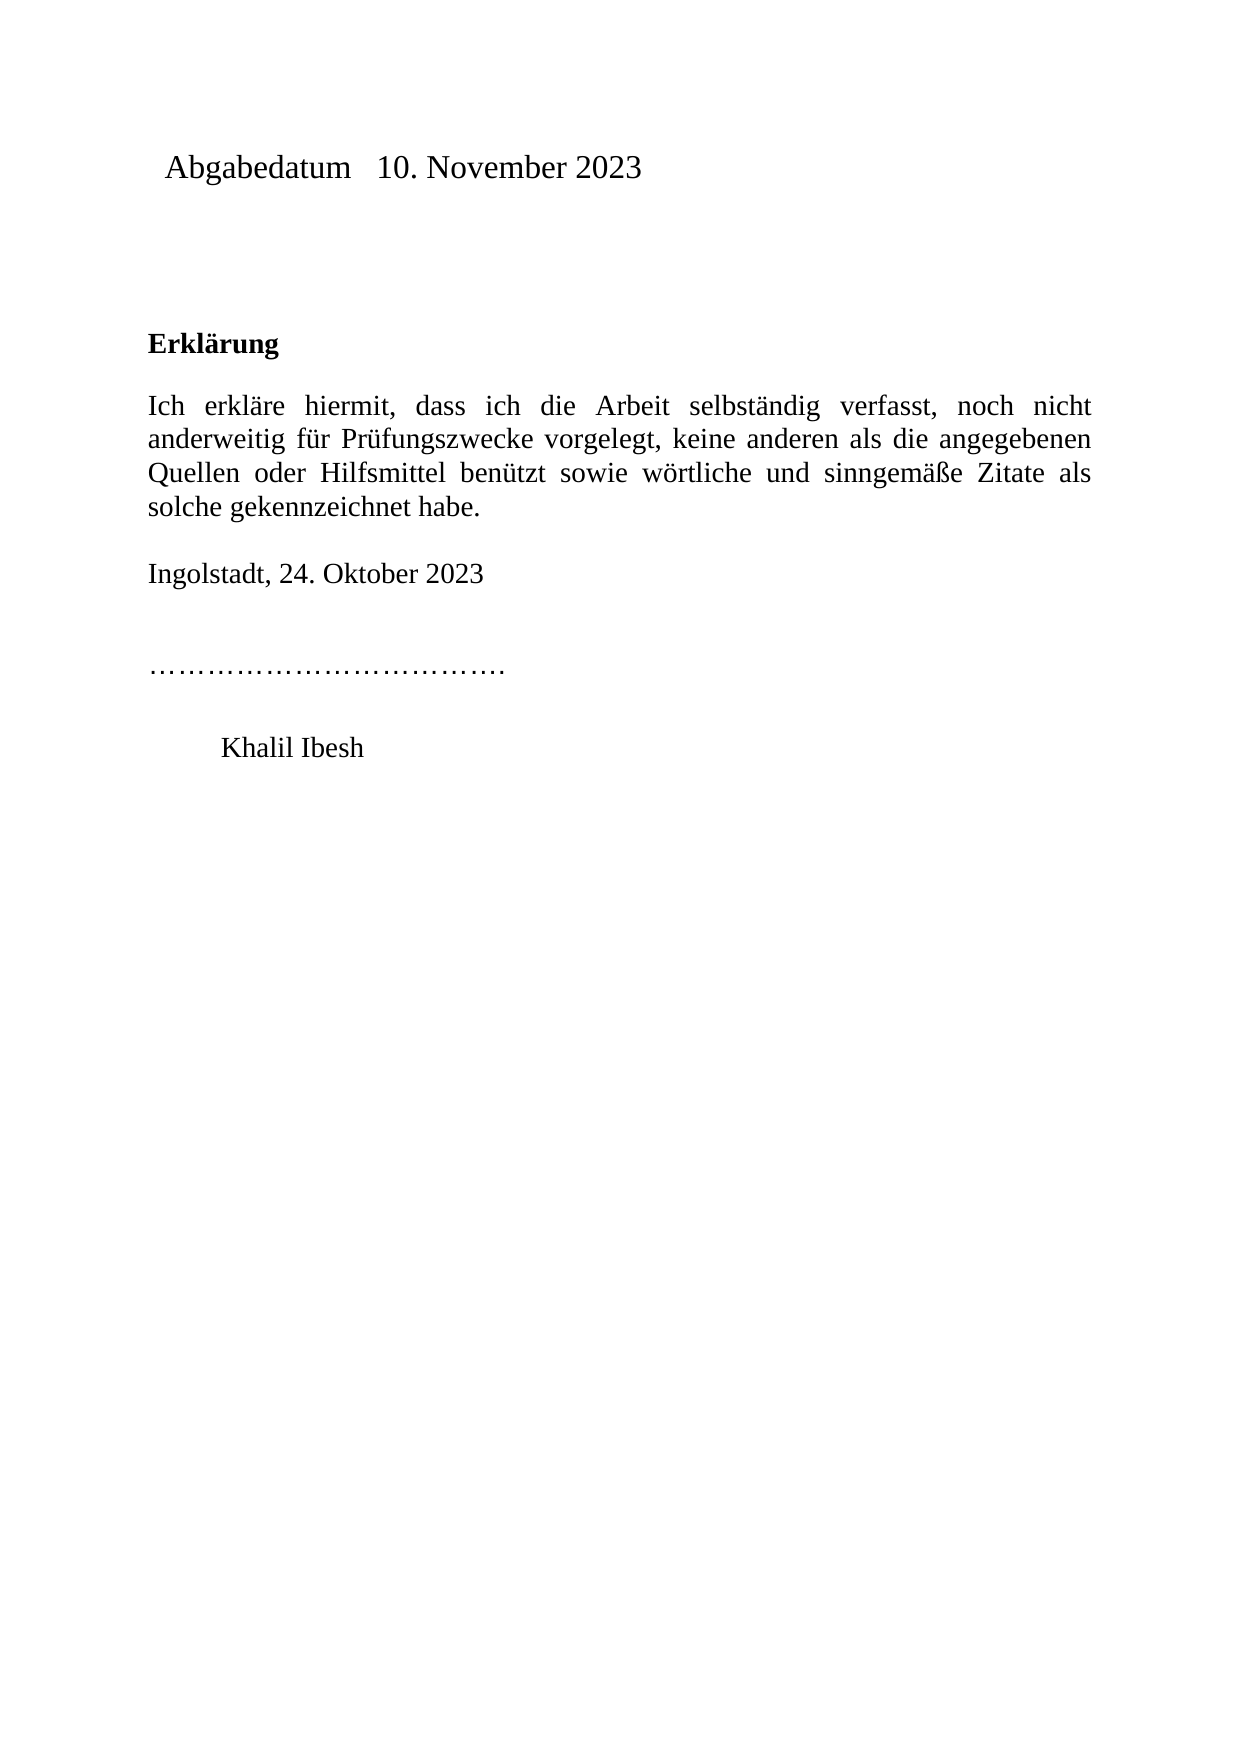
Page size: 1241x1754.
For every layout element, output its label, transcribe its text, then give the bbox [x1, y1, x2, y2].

text ………………………………. [148, 647, 1093, 680]
text Abgabedatum 10. November 2023 [148, 148, 1093, 186]
text Ingolstadt, 24. Oktober 2023 [148, 556, 1093, 589]
text Erklärung [148, 326, 1093, 359]
text Khalil Ibesh [148, 731, 1093, 764]
text Ich erkläre hiermit, dass ich die Arbeit selbständig verfasst, noch nicht anderweitig für Prüfungszwecke vorgelegt, keine anderen als die angegebenen Quellen oder Hilfsmittel benützt sowie wörtliche und sinngemäße Zitate als solche gekennzeichnet habe. [148, 388, 1093, 522]
